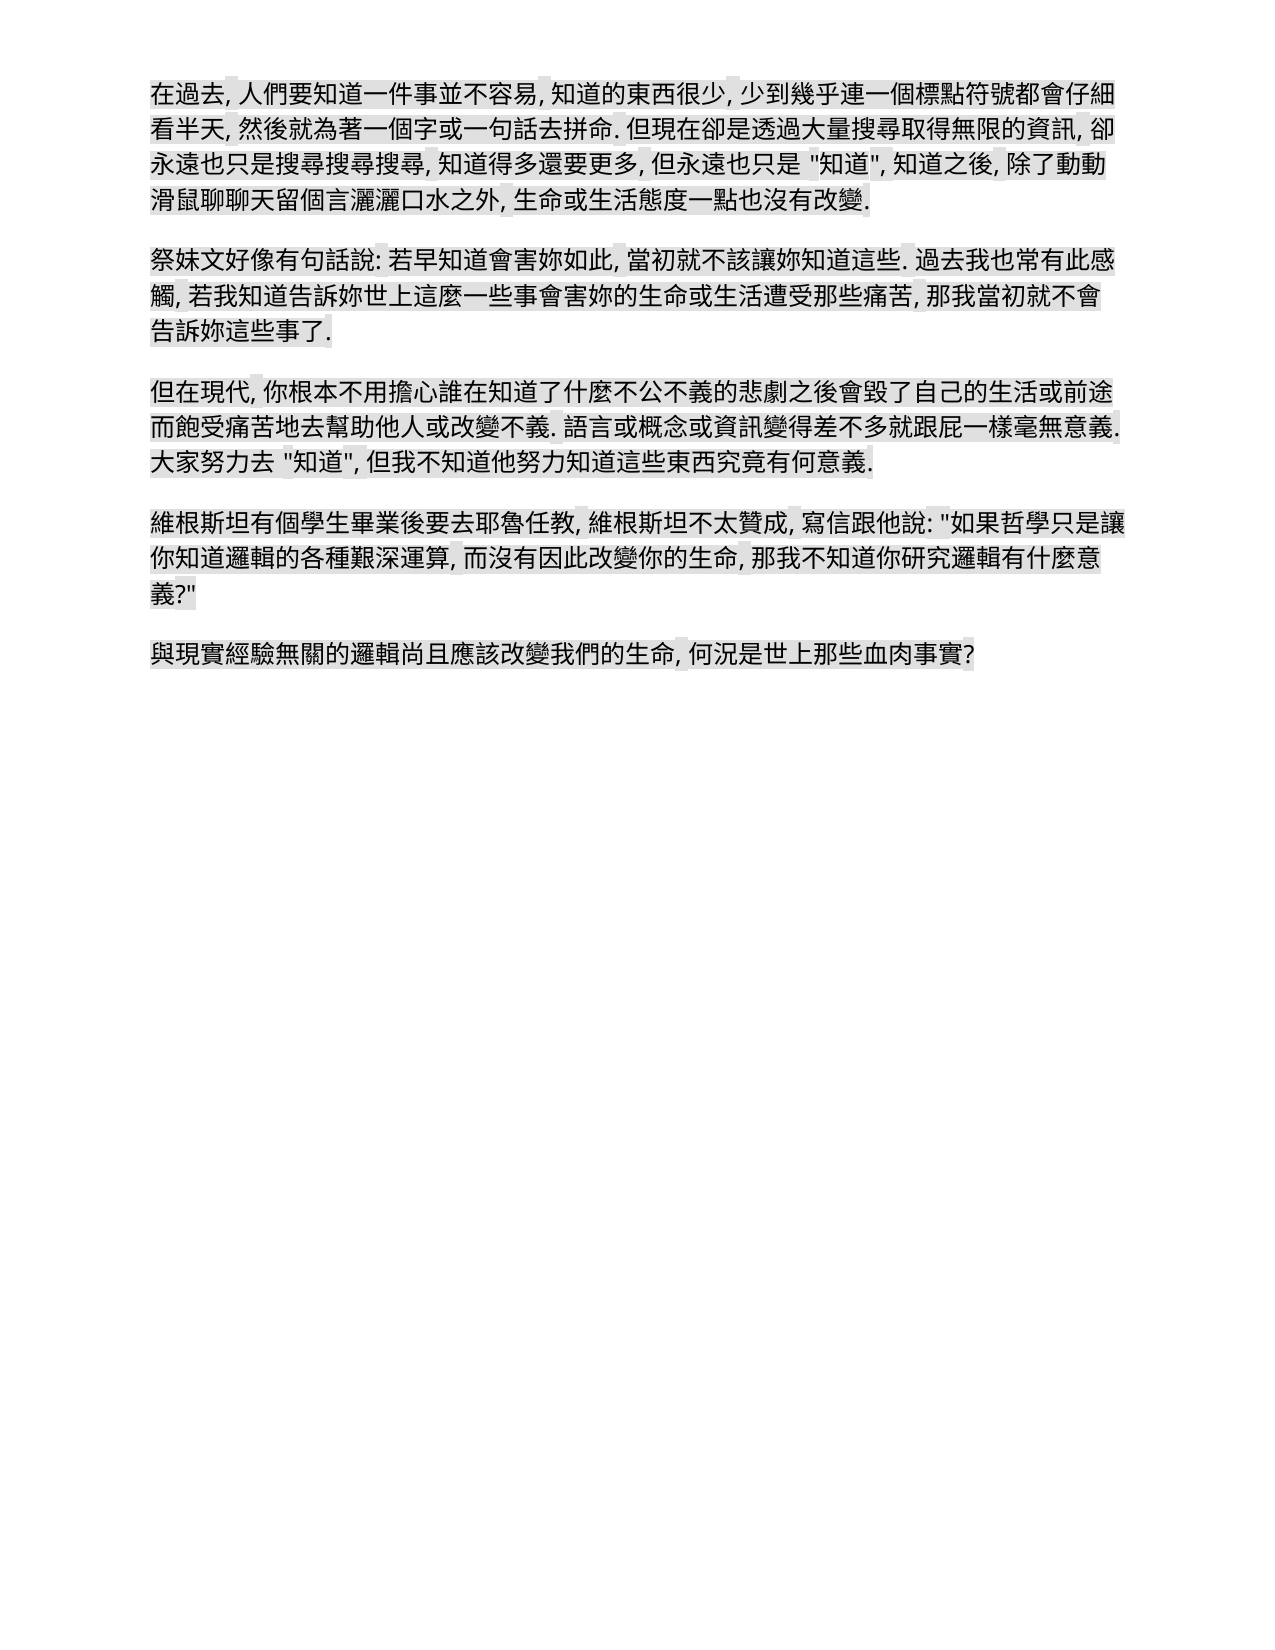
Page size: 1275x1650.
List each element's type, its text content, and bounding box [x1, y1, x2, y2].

text 與現實經驗無關的邏輯尚且應該改變我們的生命, 何況是世上那些血肉事實? [150, 635, 1125, 671]
text 維根斯坦有個學生畢業後要去耶魯任教, 維根斯坦不太贊成, 寫信跟他說: "如果哲學只是讓你知道邏輯的各種艱深運算, 而沒有因此改變你的生命, 那我不知道你研究邏輯有什麼意義?" [150, 504, 1125, 610]
text 祭妹文好像有句話說: 若早知道會害妳如此, 當初就不該讓妳知道這些. 過去我也常有此感觸, 若我知道告訴妳世上這麼一些事會害妳的生命或生活遭受那些痛苦, 那我當初就不會告訴妳這些事了. [150, 242, 1125, 348]
text 但在現代, 你根本不用擔心誰在知道了什麼不公不義的悲劇之後會毀了自己的生活或前途而飽受痛苦地去幫助他人或改變不義. 語言或概念或資訊變得差不多就跟屁一樣毫無意義. 大家努力去 "知道", 但我不知道他努力知道這些東西究竟有何意義. [150, 373, 1125, 479]
text 在過去, 人們要知道一件事並不容易, 知道的東西很少, 少到幾乎連一個標點符號都會仔細看半天, 然後就為著一個字或一句話去拼命. 但現在卻是透過大量搜尋取得無限的資訊, 卻永遠也只是搜尋搜尋搜尋, 知道得多還要更多, 但永遠也只是 "知道", 知道之後, 除了動動滑鼠聊聊天留個言灑灑口水之外, 生命或生活態度一點也沒有改變. [150, 75, 1125, 217]
